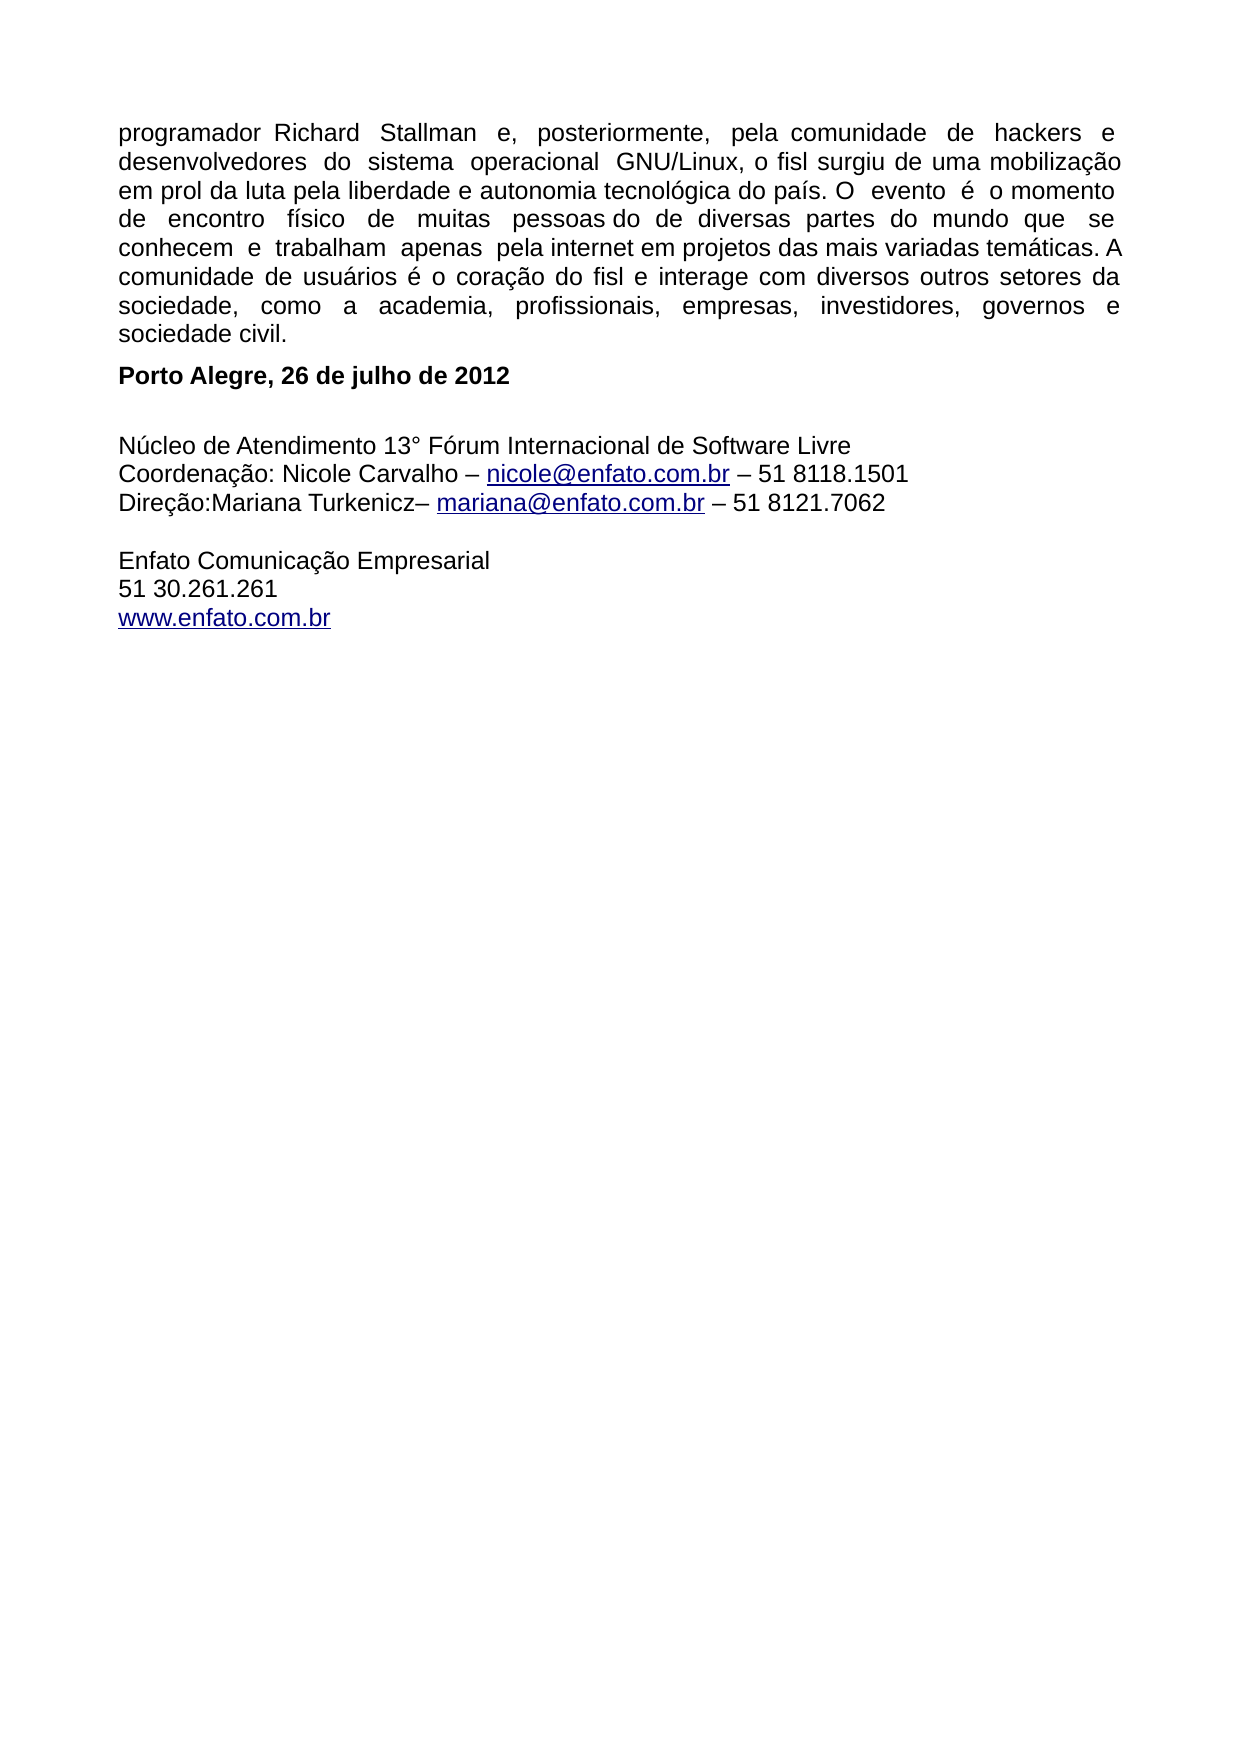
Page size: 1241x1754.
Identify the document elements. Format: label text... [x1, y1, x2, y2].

text Porto Alegre, 26 de julho de 2012 [118, 361, 1122, 389]
text Núcleo de Atendimento 13° Fórum Internacional de Software Livre Coordenação: Nicole Carvalho – nicole@enfato.com.br – 51 8118.1501 Direção:Mariana Turkenicz– mariana@enfato.com.br – 51 8121.7062 Enfato Comunicação Empresarial 51 30.261.261 www.enfato.com.br [118, 402, 1122, 632]
text programador Richard Stallman e, posteriormente, pela comunidade de hackers e desenvolvedores do sistema operacional GNU/Linux, o fisl surgiu de uma mobilização em prol da luta pela liberdade e autonomia tecnológica do país. O evento é o momento de encontro físico de muitas pessoas do de diversas partes do mundo que se conhecem e trabalham apenas pela internet em projetos das mais variadas temáticas. A comunidade de usuários é o coração do fisl e interage com diversos outros setores da sociedade, como a academia, profissionais, empresas, investidores, governos e sociedade civil. [118, 118, 1122, 348]
